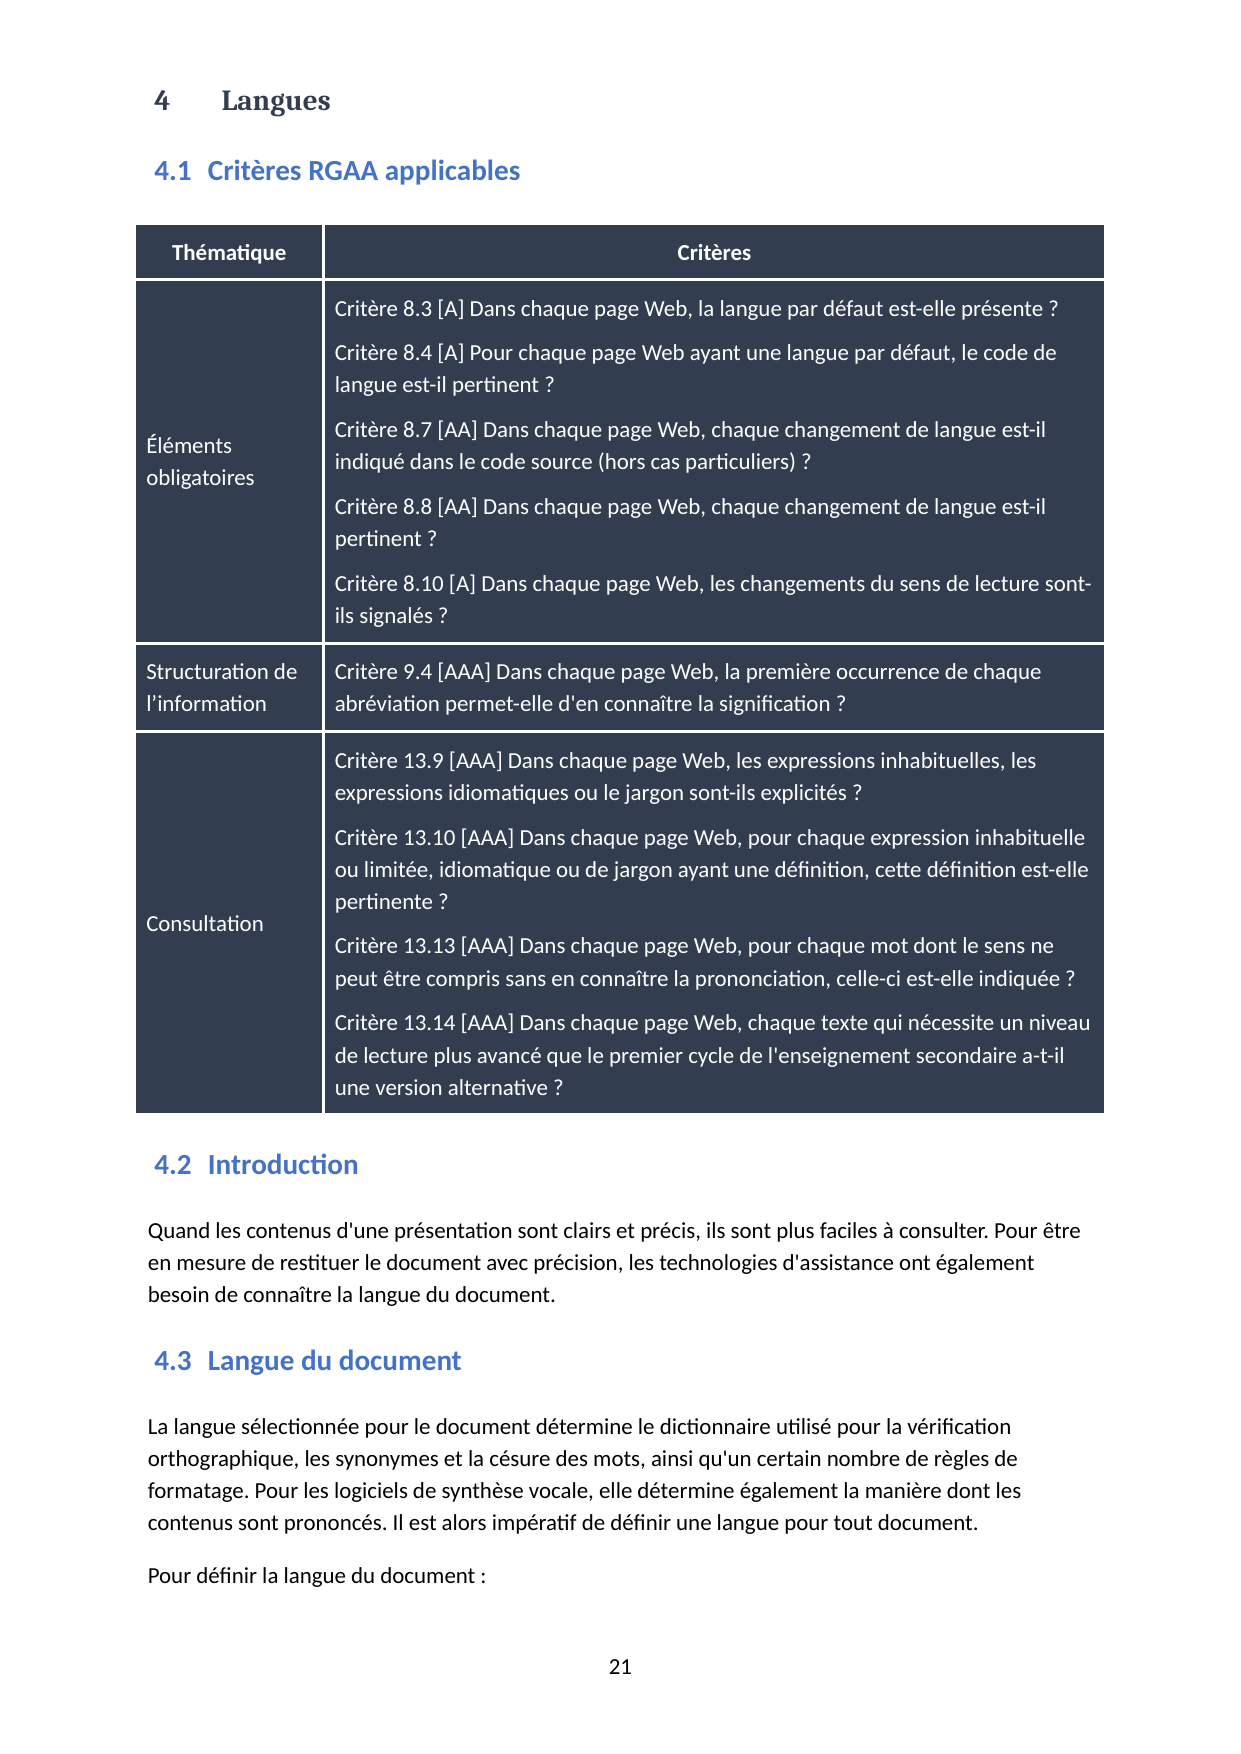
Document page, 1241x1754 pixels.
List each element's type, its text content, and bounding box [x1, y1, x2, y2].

subtitle Langues [148, 84, 1093, 118]
text Pour définir la langue du document : [148, 1561, 1093, 1589]
subtitle Introduction [148, 1146, 1093, 1182]
table_cell Structuration de l’information [136, 645, 322, 730]
table_cell Consultation [136, 733, 322, 1113]
subtitle Langue du document [148, 1342, 1093, 1378]
table_cell Critère 13.9 [AAA] Dans chaque page Web, les expressions inhabituelles, les expressions idiomatiques ou le jargon sont-ils explicités ? Critère 13.10 [AAA] Dans chaque page Web, pour chaque expression inhabituelle ou limitée, idiomatique ou de jargon ayant une définition, cette définition est-elle pertinente ? Critère 13.13 [AAA] Dans chaque page Web, pour chaque mot dont le sens ne peut être compris sans en connaître la prononciation, celle-ci est-elle indiquée ? Critère 13.14 [AAA] Dans chaque page Web, chaque texte qui nécessite un niveau de lecture plus avancé que le premier cycle de l'enseignement secondaire a-t-il une version alternative ? [325, 733, 1104, 1113]
subtitle Critères RGAA applicables [148, 152, 1093, 188]
table_header Thématique [136, 225, 322, 278]
text La langue sélectionnée pour le document détermine le dictionnaire utilisé pour la vérification orthographique, les synonymes et la césure des mots, ainsi qu'un certain nombre de règles de formatage. Pour les logiciels de synthèse vocale, elle détermine également la manière dont les contenus sont prononcés. Il est alors impératif de définir une langue pour tout document. [148, 1412, 1093, 1536]
table_header Critères [325, 225, 1104, 278]
table_cell Critère 8.3 [A] Dans chaque page Web, la langue par défaut est-elle présente ? Critère 8.4 [A] Pour chaque page Web ayant une langue par défaut, le code de langue est-il pertinent ? Critère 8.7 [AA] Dans chaque page Web, chaque changement de langue est-il indiqué dans le code source (hors cas particuliers) ? Critère 8.8 [AA] Dans chaque page Web, chaque changement de langue est-il pertinent ? Critère 8.10 [A] Dans chaque page Web, les changements du sens de lecture sont-ils signalés ? [325, 281, 1104, 642]
table_cell Éléments obligatoires [136, 281, 322, 642]
table_cell Critère 9.4 [AAA] Dans chaque page Web, la première occurrence de chaque abréviation permet-elle d'en connaître la signification ? [325, 645, 1104, 730]
text Quand les contenus d'une présentation sont clairs et précis, ils sont plus faciles à consulter. Pour être en mesure de restituer le document avec précision, les technologies d'assistance ont également besoin de connaître la langue du document. [148, 1216, 1093, 1308]
